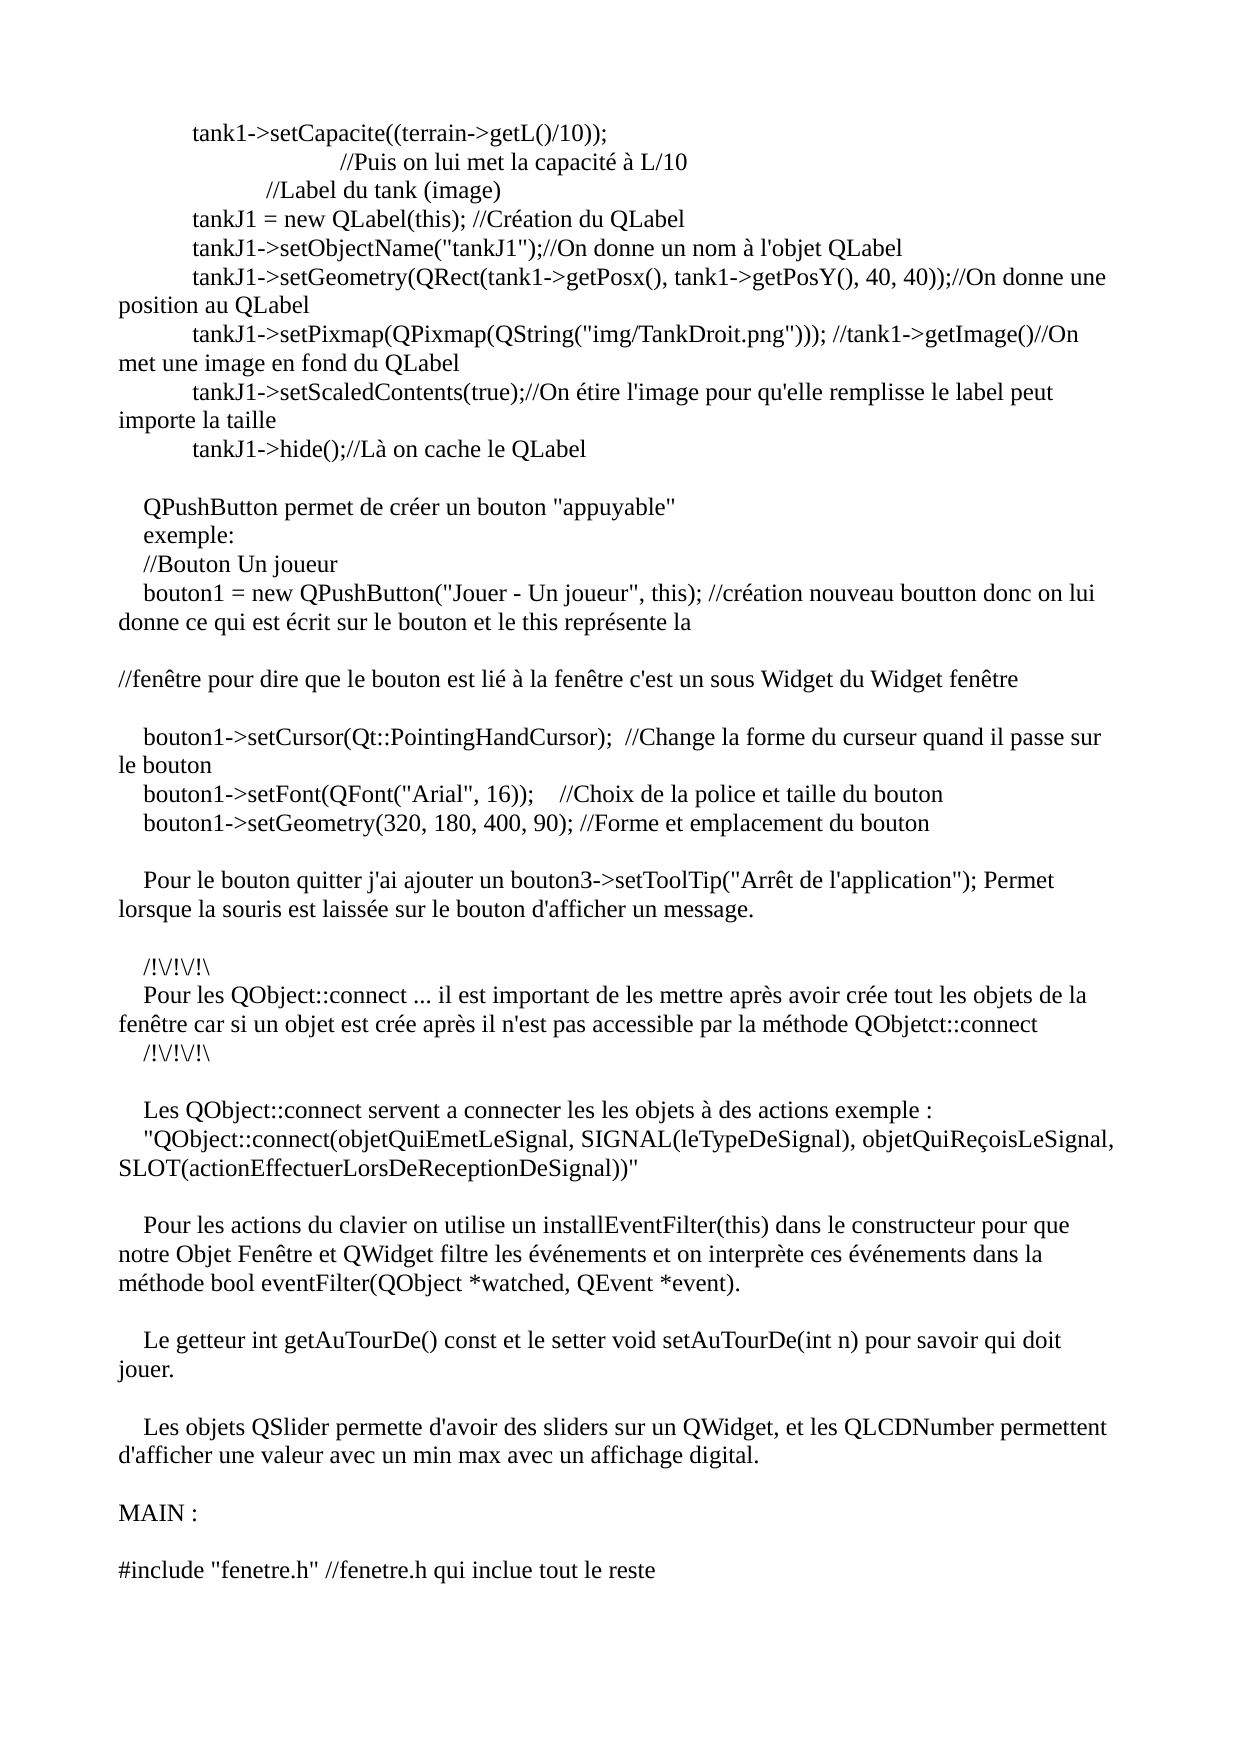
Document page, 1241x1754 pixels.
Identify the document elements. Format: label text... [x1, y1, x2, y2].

text bouton1->setFont(QFont("Arial", 16)); //Choix de la police et taille du bouton [118, 779, 1122, 808]
text tankJ1->setObjectName("tankJ1");//On donne un nom à l'objet QLabel [118, 233, 1122, 262]
text bouton1->setCursor(Qt::PointingHandCursor); //Change la forme du curseur quand il passe sur le bouton [118, 722, 1122, 779]
text bouton1 = new QPushButton("Jouer - Un joueur", this); //création nouveau boutton donc on lui donne ce qui est écrit sur le bouton et le this représente la [118, 578, 1122, 636]
text Pour les actions du clavier on utilise un installEventFilter(this) dans le constructeur pour que notre Objet Fenêtre et QWidget filtre les événements et on interprète ces événements dans la méthode bool eventFilter(QObject *watched, QEvent *event). [118, 1211, 1122, 1297]
text "QObject::connect(objetQuiEmetLeSignal, SIGNAL(leTypeDeSignal), objetQuiReçoisLeSignal, SLOT(actionEffectuerLorsDeReceptionDeSignal))" [118, 1124, 1122, 1182]
text Pour les QObject::connect ... il est important de les mettre après avoir crée tout les objets de la fenêtre car si un objet est crée après il n'est pas accessible par la méthode QObjetct::connect [118, 981, 1122, 1038]
text //fenêtre pour dire que le bouton est lié à la fenêtre c'est un sous Widget du Widget fenêtre [118, 636, 1122, 693]
text exemple: [118, 521, 1122, 549]
text Pour le bouton quitter j'ai ajouter un bouton3->setToolTip("Arrêt de l'application"); Permet lorsque la souris est laissée sur le bouton d'afficher un message. [118, 866, 1122, 923]
text tankJ1->hide();//Là on cache le QLabel [118, 434, 1122, 463]
text //Label du tank (image) [118, 176, 1122, 204]
text tankJ1 = new QLabel(this); //Création du QLabel [118, 204, 1122, 233]
text tank1->setCapacite((terrain->getL()/10)); //Puis on lui met la capacité à L/10 [118, 118, 1122, 176]
text #include "fenetre.h" //fenetre.h qui inclue tout le reste [118, 1556, 1122, 1584]
text /!\/!\/!\ [118, 952, 1122, 981]
text bouton1->setGeometry(320, 180, 400, 90); //Forme et emplacement du bouton [118, 808, 1122, 837]
text Les QObject::connect servent a connecter les les objets à des actions exemple : [118, 1096, 1122, 1124]
text //Bouton Un joueur [118, 549, 1122, 578]
text Les objets QSlider permette d'avoir des sliders sur un QWidget, et les QLCDNumber permettent d'afficher une valeur avec un min max avec un affichage digital. [118, 1412, 1122, 1469]
text tankJ1->setScaledContents(true);//On étire l'image pour qu'elle remplisse le label peut importe la taille [118, 377, 1122, 434]
text tankJ1->setGeometry(QRect(tank1->getPosx(), tank1->getPosY(), 40, 40));//On donne une position au QLabel [118, 262, 1122, 319]
text QPushButton permet de créer un bouton "appuyable" [118, 492, 1122, 521]
text Le getteur int getAuTourDe() const et le setter void setAuTourDe(int n) pour savoir qui doit jouer. [118, 1326, 1122, 1383]
text MAIN : [118, 1498, 1122, 1527]
text tankJ1->setPixmap(QPixmap(QString("img/TankDroit.png"))); //tank1->getImage()//On met une image en fond du QLabel [118, 319, 1122, 377]
text /!\/!\/!\ [118, 1038, 1122, 1067]
